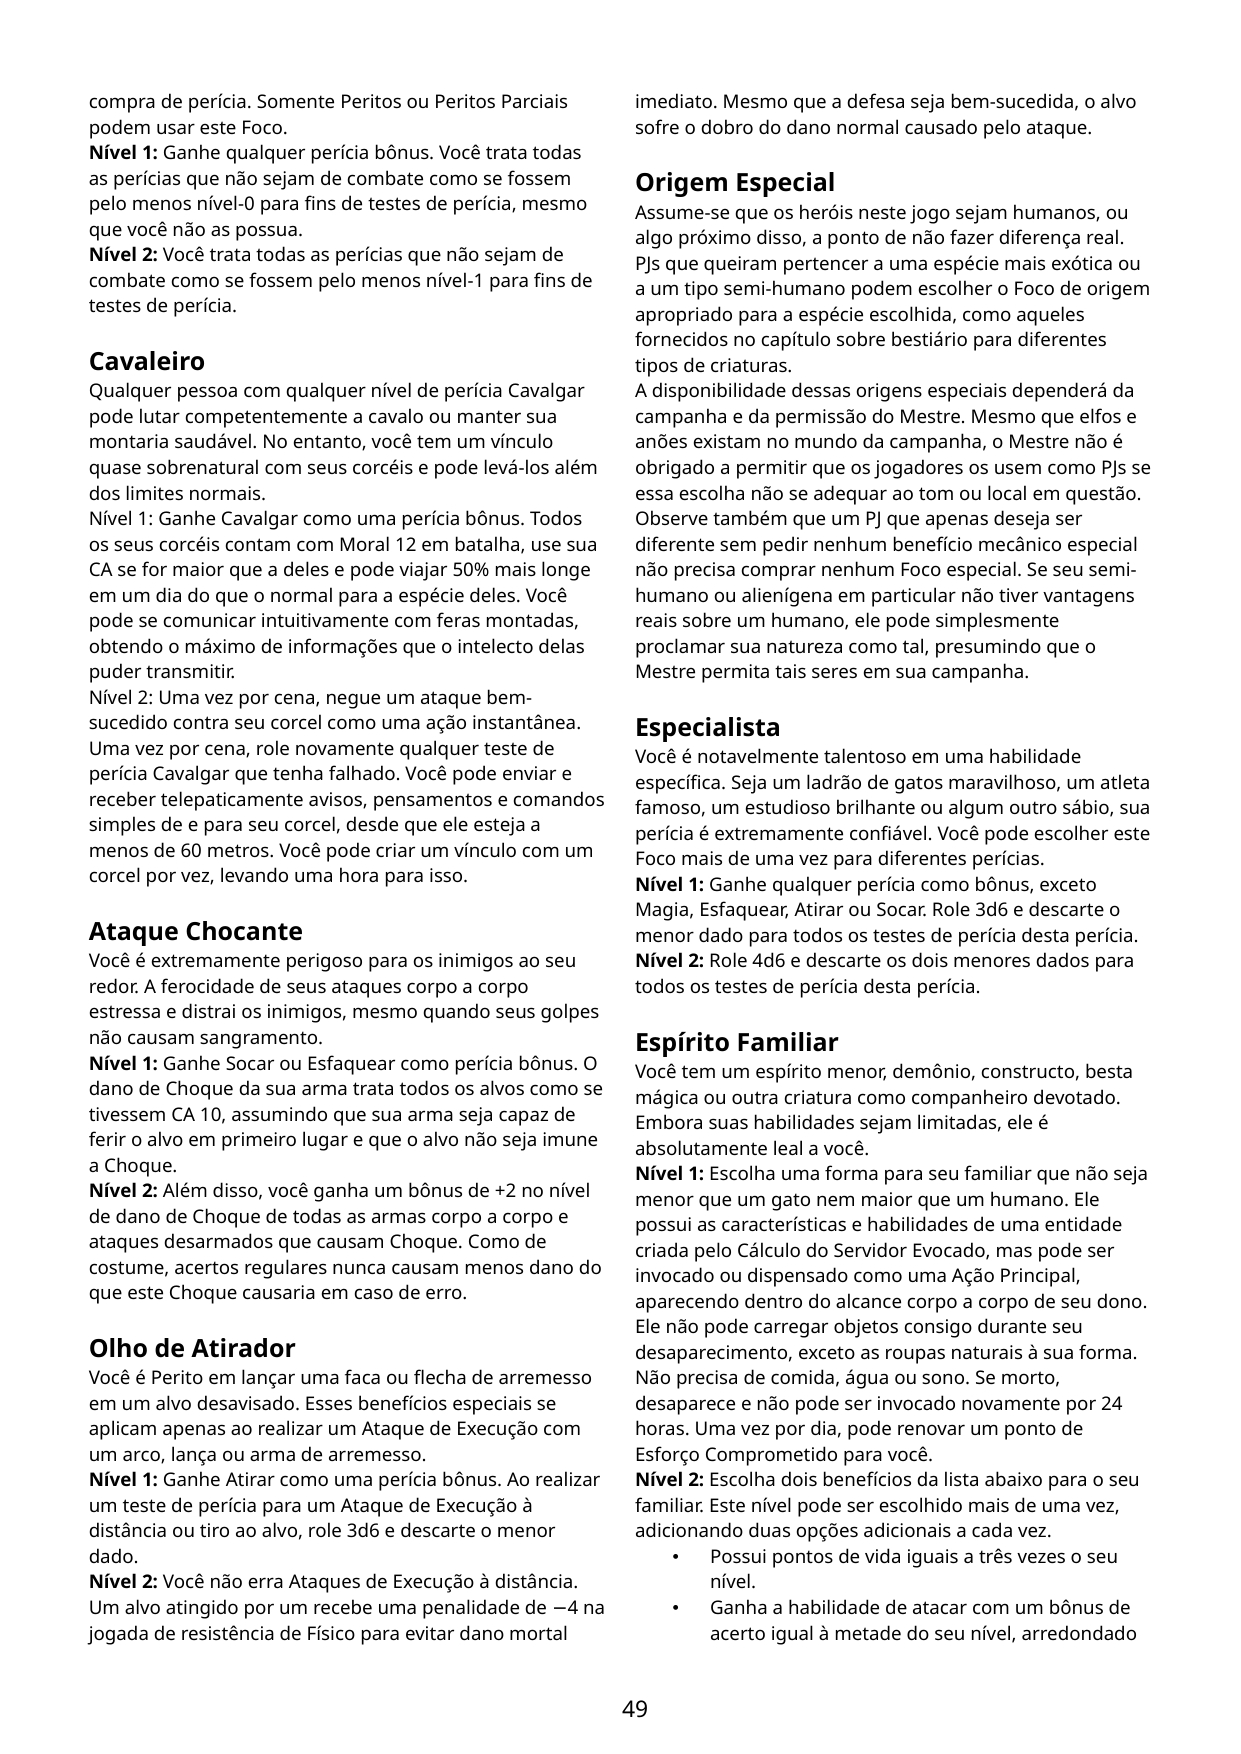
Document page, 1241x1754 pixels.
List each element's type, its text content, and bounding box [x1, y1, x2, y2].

text Olho de Atirador [88, 1331, 605, 1365]
text Nível 2: Role 4d6 e descarte os dois menores dados para todos os testes de perícia desta perícia. [635, 948, 1152, 999]
text compra de perícia. Somente Peritos ou Peritos Parciais podem usar este Foco. [88, 88, 605, 139]
text Ataque Chocante [88, 914, 605, 948]
text Nível 1: Ganhe qualquer perícia bônus. Você trata todas as perícias que não sejam de combate como se fossem pelo menos nível‑0 para fins de testes de perícia, mesmo que você não as possua. [88, 139, 605, 242]
list Possui pontos de vida iguais a três vezes o seu nível. [672, 1543, 1152, 1594]
text Você é extremamente perigoso para os inimigos ao seu redor. A ferocidade de seus ataques corpo a corpo estressa e distrai os inimigos, mesmo quando seus golpes não causam sangramento. [88, 948, 605, 1050]
text Nível 1: Ganhe Cavalgar como uma perícia bônus. Todos os seus corcéis contam com Moral 12 em batalha, use sua CA se for maior que a deles e pode viajar 50% mais longe em um dia do que o normal para a espécie deles. Você pode se comunicar intuitivamente com feras montadas, obtendo o máximo de informações que o intelecto delas puder transmitir. [88, 505, 605, 684]
text Nível 1: Ganhe Atirar como uma perícia bônus. Ao realizar um teste de perícia para um Ataque de Execução à distância ou tiro ao alvo, role 3d6 e descarte o menor dado. [88, 1467, 605, 1569]
text Nível 2: Você não erra Ataques de Execução à distância. Um alvo atingido por um recebe uma penalidade de −4 na jogada de resistência de Físico para evitar dano mortal [88, 1569, 605, 1645]
list Ganha a habilidade de atacar com um bônus de acerto igual à metade do seu nível, arredondado [672, 1594, 1152, 1645]
text Nível 1: Escolha uma forma para seu familiar que não seja menor que um gato nem maior que um humano. Ele possui as características e habilidades de uma entidade criada pelo Cálculo do Servidor Evocado, mas pode ser invocado ou dispensado como uma Ação Principal, aparecendo dentro do alcance corpo a corpo de seu dono. Ele não pode carregar objetos consigo durante seu desaparecimento, exceto as roupas naturais à sua forma. Não precisa de comida, água ou sono. Se morto, desaparece e não pode ser invocado novamente por 24 horas. Uma vez por dia, pode renovar um ponto de Esforço Comprometido para você. [635, 1161, 1152, 1467]
text Você é notavelmente talentoso em uma habilidade específica. Seja um ladrão de gatos maravilhoso, um atleta famoso, um estudioso brilhante ou algum outro sábio, sua perícia é extremamente confiável. Você pode escolher este Foco mais de uma vez para diferentes perícias. [635, 744, 1152, 871]
text A disponibilidade dessas origens especiais dependerá da campanha e da permissão do Mestre. Mesmo que elfos e anões existam no mundo da campanha, o Mestre não é obrigado a permitir que os jogadores os usem como PJs se essa escolha não se adequar ao tom ou local em questão. [635, 378, 1152, 505]
text Observe também que um PJ que apenas deseja ser diferente sem pedir nenhum benefício mecânico especial não precisa comprar nenhum Foco especial. Se seu semi-humano ou alienígena em particular não tiver vantagens reais sobre um humano, ele pode simplesmente proclamar sua natureza como tal, presumindo que o Mestre permita tais seres em sua campanha. [635, 505, 1152, 684]
text Qualquer pessoa com qualquer nível de perícia Cavalgar pode lutar competentemente a cavalo ou manter sua montaria saudável. No entanto, você tem um vínculo quase sobrenatural com seus corcéis e pode levá-los além dos limites normais. [88, 378, 605, 505]
text Nível 1: Ganhe Socar ou Esfaquear como perícia bônus. O dano de Choque da sua arma trata todos os alvos como se tivessem CA 10, assumindo que sua arma seja capaz de ferir o alvo em primeiro lugar e que o alvo não seja imune a Choque. [88, 1050, 605, 1177]
text Nível 2: Escolha dois benefícios da lista abaixo para o seu familiar. Este nível pode ser escolhido mais de uma vez, adicionando duas opções adicionais a cada vez. [635, 1467, 1152, 1543]
text imediato. Mesmo que a defesa seja bem-sucedida, o alvo sofre o dobro do dano normal causado pelo ataque. [635, 88, 1152, 139]
text Nível 2: Além disso, você ganha um bônus de +2 no nível de dano de Choque de todas as armas corpo a corpo e ataques desarmados que causam Choque. Como de costume, acertos regulares nunca causam menos dano do que este Choque causaria em caso de erro. [88, 1177, 605, 1305]
text Assume-se que os heróis neste jogo sejam humanos, ou algo próximo disso, a ponto de não fazer diferença real. PJs que queiram pertencer a uma espécie mais exótica ou a um tipo semi-humano podem escolher o Foco de origem apropriado para a espécie escolhida, como aqueles fornecidos no capítulo sobre bestiário para diferentes tipos de criaturas. [635, 199, 1152, 378]
text Cavaleiro [88, 344, 605, 378]
text Espírito Familiar [635, 1024, 1152, 1058]
text Nível 2: Uma vez por cena, negue um ataque bem-sucedido contra seu corcel como uma ação instantânea. Uma vez por cena, role novamente qualquer teste de perícia Cavalgar que tenha falhado. Você pode enviar e receber telepaticamente avisos, pensamentos e comandos simples de e para seu corcel, desde que ele esteja a menos de 60 metros. Você pode criar um vínculo com um corcel por vez, levando uma hora para isso. [88, 684, 605, 888]
text Especialista [635, 709, 1152, 744]
text Você é Perito em lançar uma faca ou flecha de arremesso em um alvo desavisado. Esses benefícios especiais se aplicam apenas ao realizar um Ataque de Execução com um arco, lança ou arma de arremesso. [88, 1365, 605, 1467]
text Nível 2: Você trata todas as perícias que não sejam de combate como se fossem pelo menos nível‑1 para fins de testes de perícia. [88, 242, 605, 318]
text Origem Especial [635, 165, 1152, 199]
text Nível 1: Ganhe qualquer perícia como bônus, exceto Magia, Esfaquear, Atirar ou Socar. Role 3d6 e descarte o menor dado para todos os testes de perícia desta perícia. [635, 871, 1152, 948]
text Você tem um espírito menor, demônio, constructo, besta mágica ou outra criatura como companheiro devotado. Embora suas habilidades sejam limitadas, ele é absolutamente leal a você. [635, 1058, 1152, 1161]
